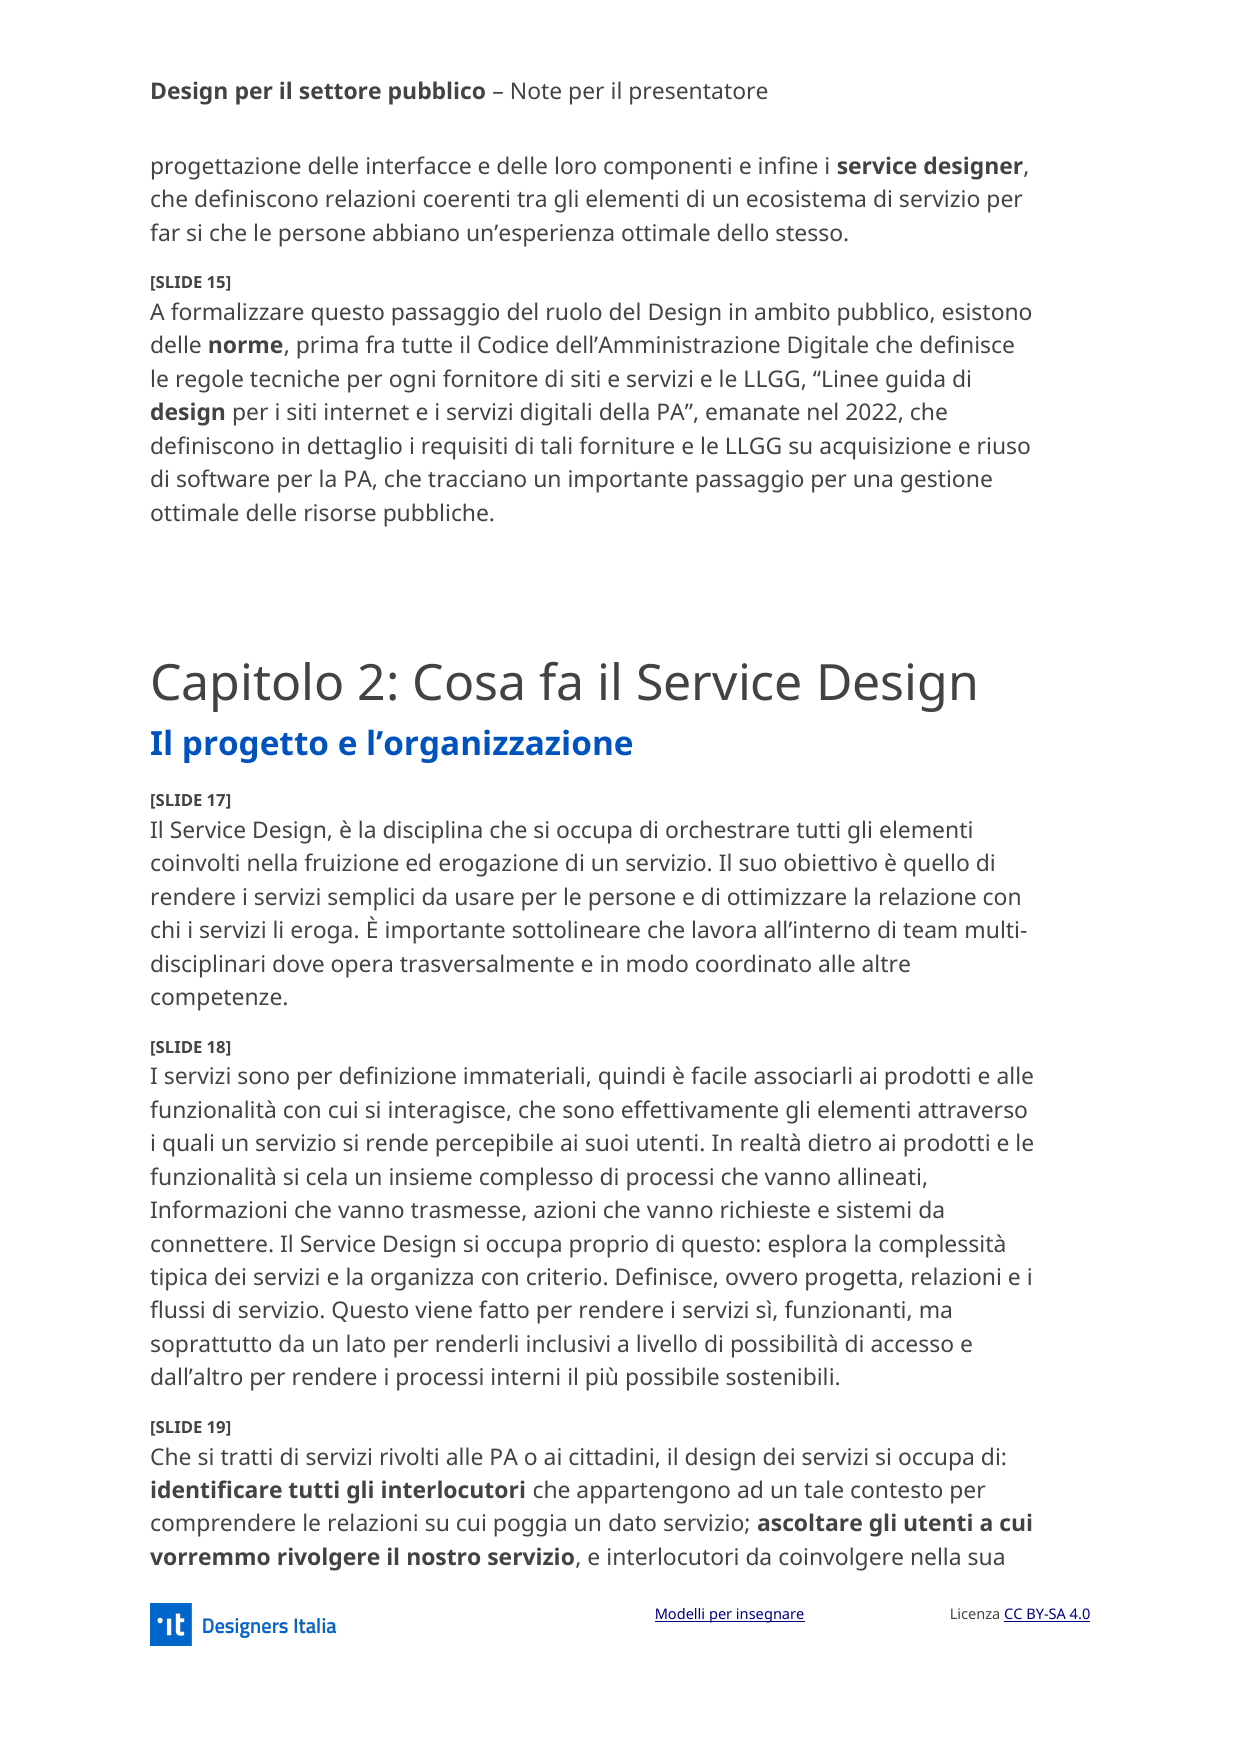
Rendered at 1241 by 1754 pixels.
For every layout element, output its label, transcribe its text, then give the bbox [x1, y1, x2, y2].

text [SLIDE 17] Il Service Design, è la disciplina che si occupa di orchestrare tutti gli elementi coinvolti nella fruizione ed erogazione di un servizio.​​ Il suo obiettivo è quello di rendere i servizi semplici da usare per le persone e di ottimizzare la relazione con chi i servizi li eroga.​ È importante sottolineare che lavora all’interno di team multi-disciplinari dove opera trasversalmente e in modo coordinato alle altre competenze.​​ [150, 789, 1035, 1012]
text [SLIDE 19] Che si tratti di servizi rivolti alle PA o ai cittadini, il design dei servizi si occupa di:​​ identificare tutti gli interlocutori che appartengono ad un tale contesto per comprendere le relazioni su cui poggia un dato servizio; ascoltare gli utenti a cui vorremmo rivolgere il nostro servizio, e interlocutori da coinvolgere nella sua [150, 1416, 1035, 1572]
text [SLIDE 18] I servizi sono per definizione immateriali, quindi è facile associarli ai prodotti e alle funzionalità con cui si interagisce, che sono effettivamente gli elementi attraverso i quali un servizio si rende percepibile ai suoi utenti.​​ In realtà dietro ai prodotti e le funzionalità si cela un insieme complesso di processi che vanno allineati, Informazioni che vanno trasmesse, azioni che vanno richieste e sistemi da connettere.​​ Il Service Design si occupa proprio di questo: esplora la complessità tipica dei servizi e la organizza con criterio. Definisce, ovvero progetta, relazioni e i flussi di servizio.​​ Questo viene fatto per rendere i servizi sì, funzionanti, ma soprattutto da un lato per renderli inclusivi a livello di possibilità di accesso e dall’altro per rendere i processi interni il più possibile sostenibili. ​​​​ [150, 1035, 1035, 1392]
text progettazione delle interfacce e delle loro componenti e infine i service designer, che definiscono relazioni coerenti tra gli elementi di un ecosistema di servizio per far si che le persone abbiano un’esperienza ottimale dello stesso. ​ [150, 150, 1035, 248]
subtitle Capitolo 2: Cosa fa il Service Design​ [150, 647, 1090, 715]
text [SLIDE 15] A formalizzare questo passaggio del ruolo del Design in ambito pubblico, esistono delle norme, prima fra tutte il Codice dell’Amministrazione Digitale che definisce le regole tecniche per ogni fornitore di siti e servizi e le LLGG, “Linee guida di design per i siti internet e i servizi digitali della PA”, emanate nel 2022, che definiscono in dettaglio i requisiti di tali forniture e le LLGG su acquisizione e riuso di software per la PA, che tracciano un importante passaggio per una gestione ottimale delle risorse pubbliche. [150, 271, 1035, 528]
text Il progetto e l’organizzazione​ [150, 720, 1035, 765]
picture [150, 1603, 347, 1646]
